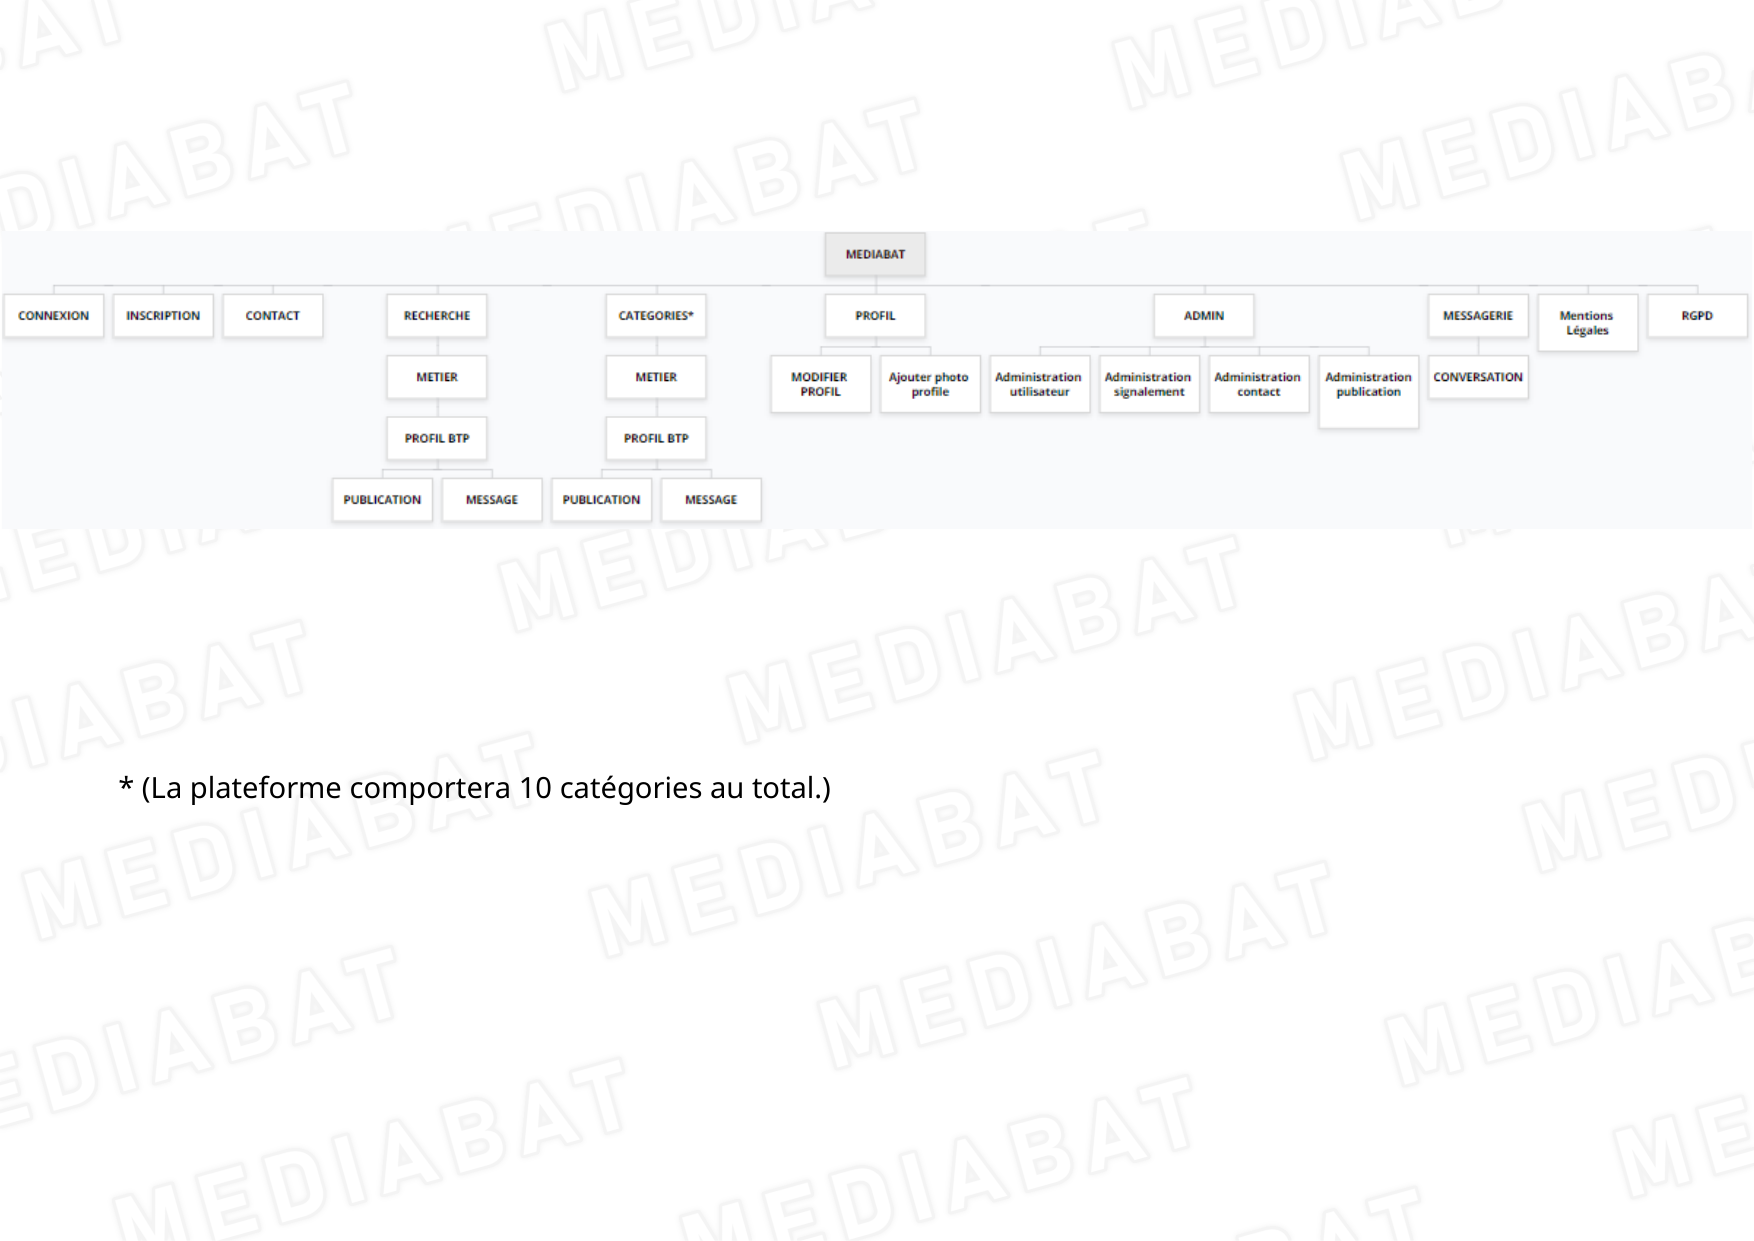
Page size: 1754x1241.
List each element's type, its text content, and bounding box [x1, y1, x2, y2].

text * (La plateforme comportera 10 catégories au total.) [118, 767, 1636, 807]
picture [0, 0, 1754, 1241]
